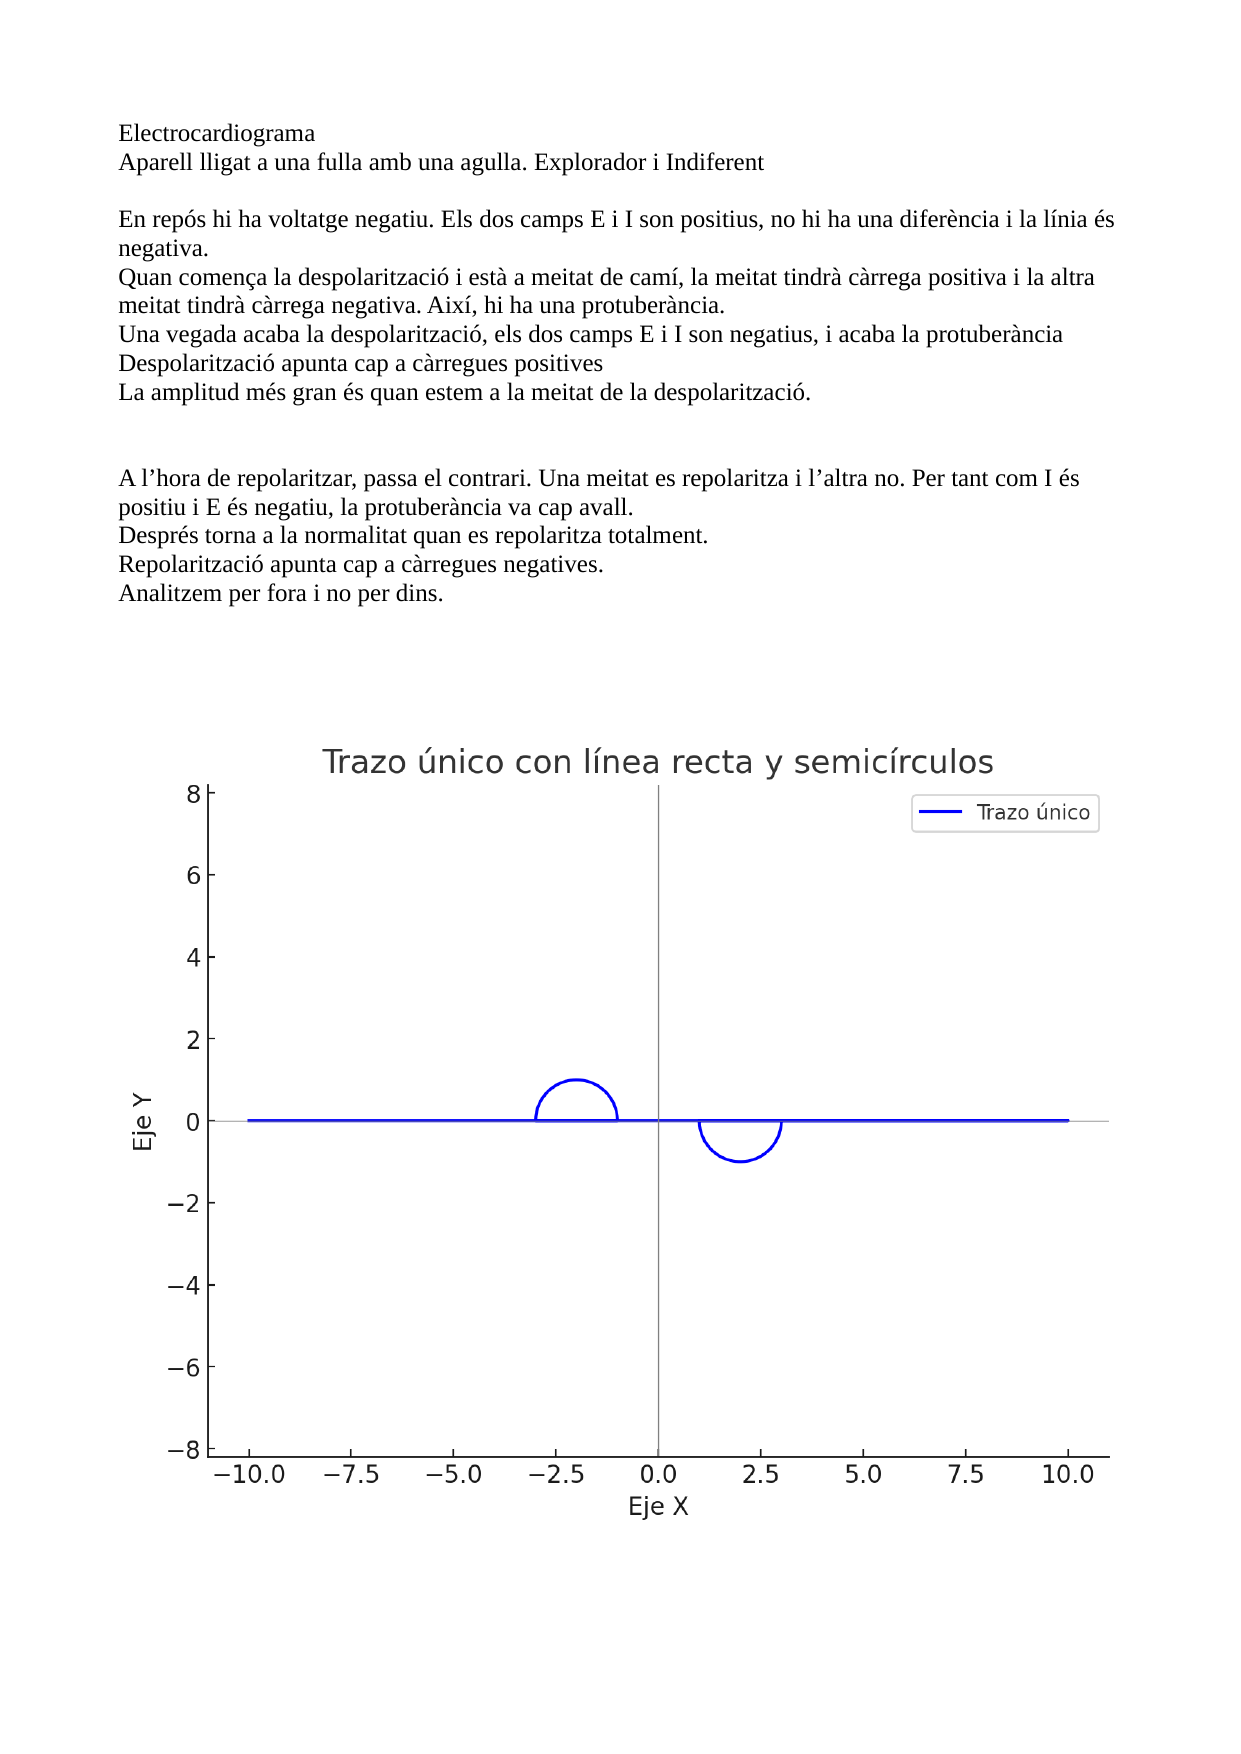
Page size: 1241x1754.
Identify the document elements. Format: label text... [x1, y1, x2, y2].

text Després torna a la normalitat quan es repolaritza totalment. [118, 521, 1122, 549]
text Despolarització apunta cap a càrregues positives [118, 348, 1122, 377]
text Una vegada acaba la despolarització, els dos camps E i I son negatius, i acaba la protuberància [118, 319, 1122, 348]
text Quan comença la despolarització i està a meitat de camí, la meitat tindrà càrrega positiva i la altra meitat tindrà càrrega negativa. Així, hi ha una protuberància. [118, 262, 1122, 319]
text Aparell lligat a una fulla amb una agulla. Explorador i Indiferent [118, 147, 1122, 176]
text La amplitud més gran és quan estem a la meitat de la despolarització. [118, 377, 1122, 406]
text Electrocardiograma [118, 118, 1122, 147]
text Analitzem per fora i no per dins. [118, 578, 1122, 607]
text En repós hi ha voltatge negatiu. Els dos camps E i I son positius, no hi ha una diferència i la línia és negativa. [118, 204, 1122, 262]
text A l’hora de repolaritzar, passa el contrari. Una meitat es repolaritza i l’altra no. Per tant com I és positiu i E és negatiu, la protuberància va cap avall. [118, 434, 1122, 521]
text Repolarització apunta cap a càrregues negatives. [118, 549, 1122, 578]
picture [118, 732, 1123, 1534]
